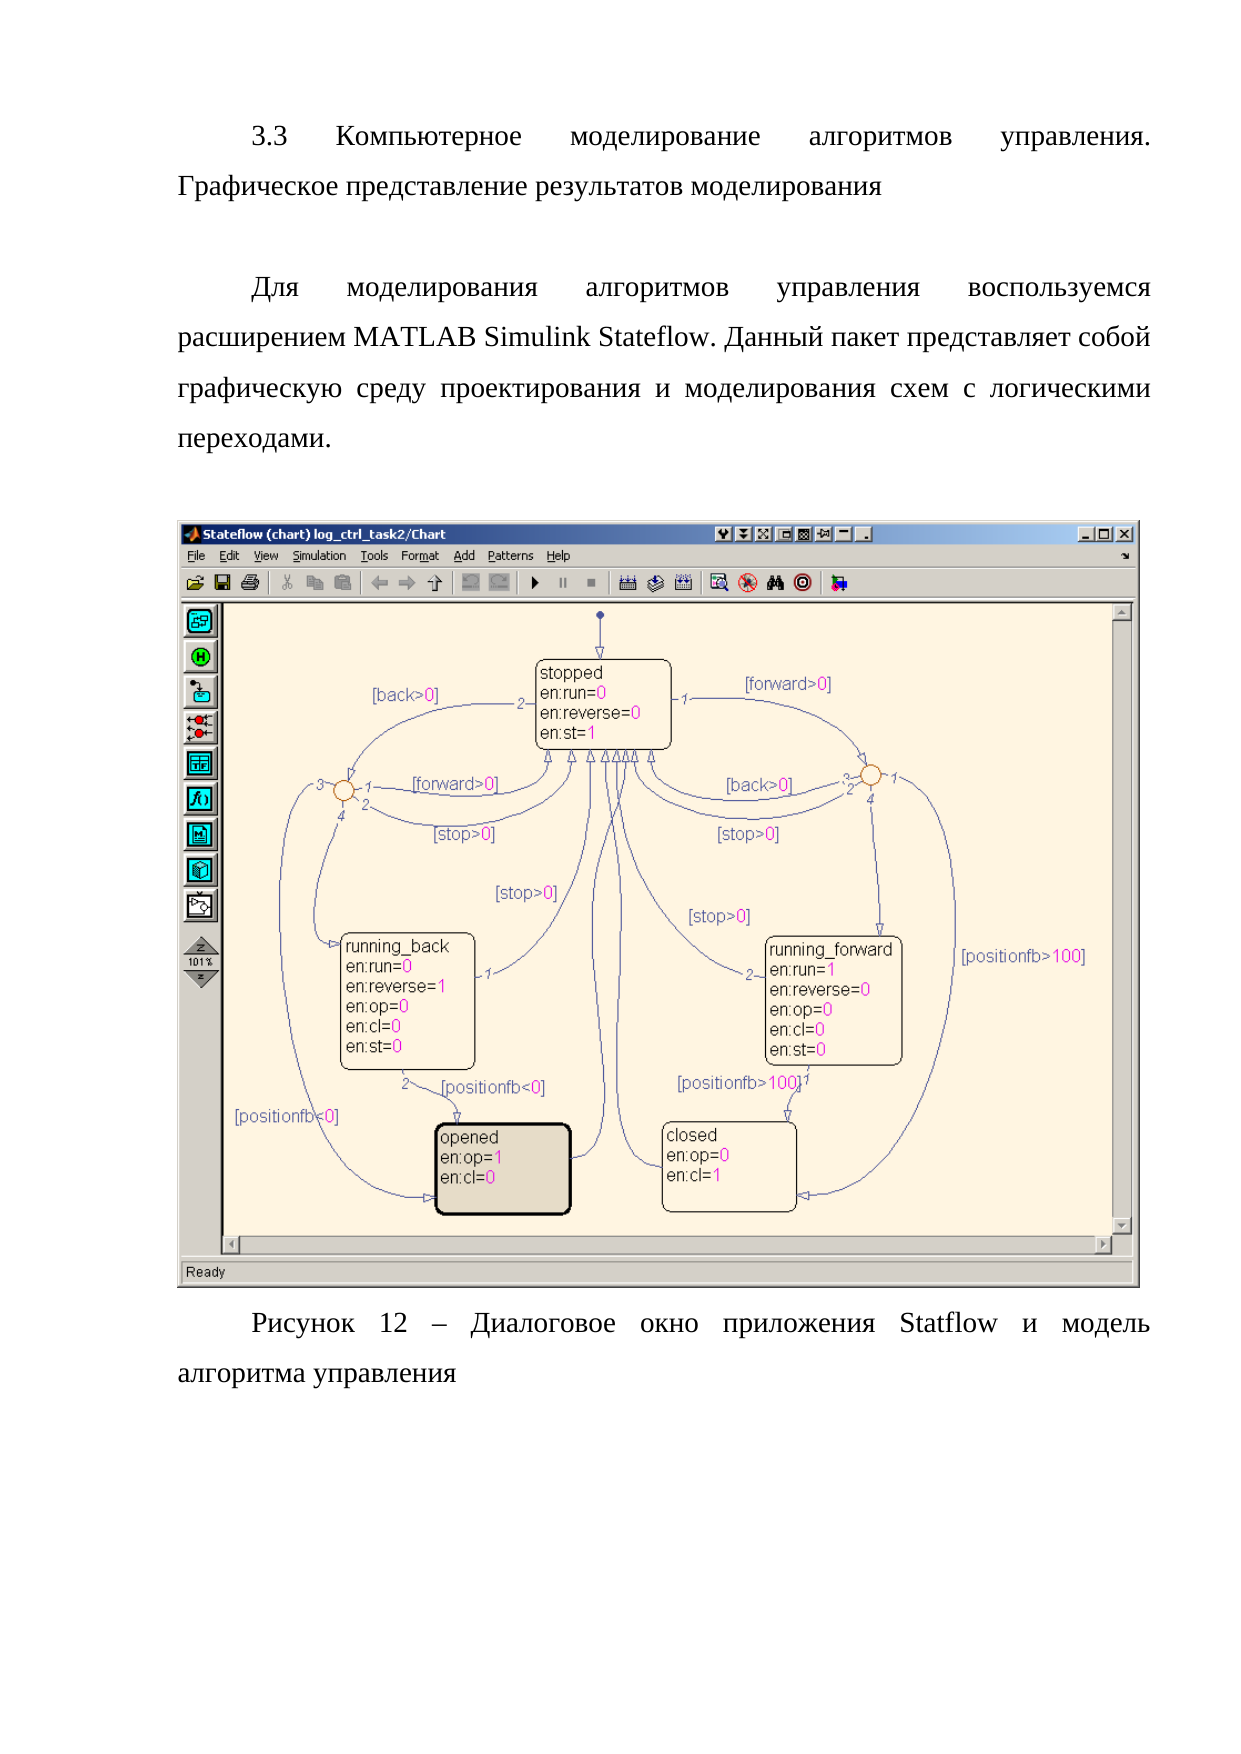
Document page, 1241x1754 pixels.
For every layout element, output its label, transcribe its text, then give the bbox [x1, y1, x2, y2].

picture [177, 520, 1140, 1288]
text Рисунок 12 – Диалоговое окно приложения Statflow и модель алгоритма управления [177, 1305, 1152, 1388]
text Для моделирования алгоритмов управления воспользуемся расширением MATLAB Simulink Stateflow. Данный пакет представляет собой графическую среду проектирования и моделирования схем с логическими переходами. [177, 269, 1152, 453]
text 3.3 Компьютерное моделирование алгоритмов управления. Графическое представление результатов моделирования [177, 118, 1152, 202]
